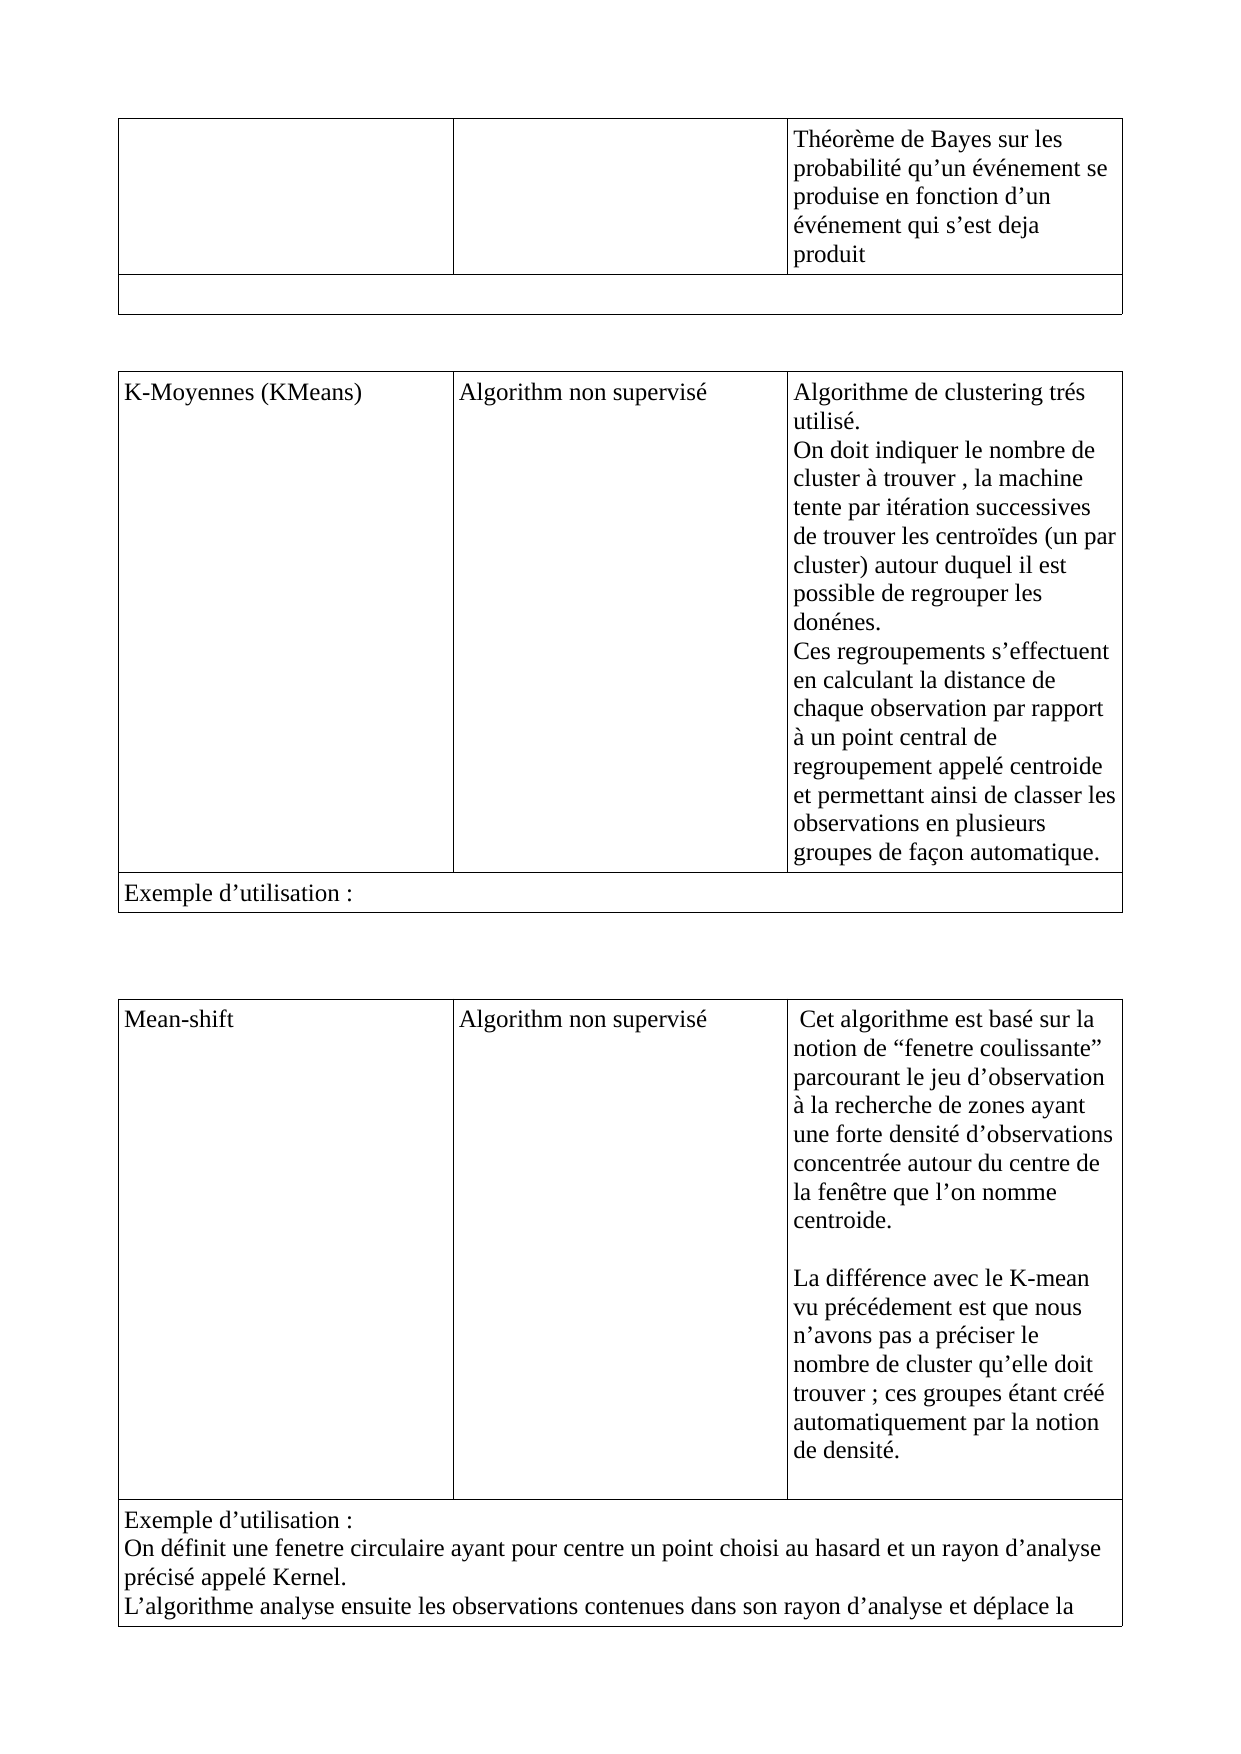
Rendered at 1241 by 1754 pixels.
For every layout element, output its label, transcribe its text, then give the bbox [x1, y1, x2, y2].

table_header Algorithm non supervisé [454, 1000, 787, 1499]
table_header K-Moyennes (KMeans) [119, 372, 453, 872]
table_header [119, 275, 1122, 314]
table_header Algorithm non supervisé [454, 372, 787, 872]
table_header Exemple d’utilisation : On définit une fenetre circulaire ayant pour centre un point choisi au hasard et un rayon d’analyse précisé appelé Kernel. L’algorithme analyse ensuite les observations contenues dans son rayon d’analyse et déplace la [119, 1500, 1122, 1626]
table_header Exemple d’utilisation : [119, 873, 1122, 912]
table_header Algorithme de clustering trés utilisé. On doit indiquer le nombre de cluster à trouver , la machine tente par itération successives de trouver les centroïdes (un par cluster) autour duquel il est possible de regrouper les donénes. Ces regroupements s’effectuent en calculant la distance de chaque observation par rapport à un point central de regroupement appelé centroide et permettant ainsi de classer les observations en plusieurs groupes de façon automatique. [788, 372, 1122, 872]
table_header Théorème de Bayes sur les probabilité qu’un événement se produise en fonction d’un événement qui s’est deja produit [788, 119, 1122, 273]
table_header Cet algorithme est basé sur la notion de “fenetre coulissante” parcourant le jeu d’observation à la recherche de zones ayant une forte densité d’observations concentrée autour du centre de la fenêtre que l’on nomme centroide. La différence avec le K-mean vu précédement est que nous n’avons pas a préciser le nombre de cluster qu’elle doit trouver ; ces groupes étant créé automatiquement par la notion de densité. [788, 1000, 1122, 1499]
table_header [119, 119, 453, 273]
table_header [454, 119, 787, 273]
table_header Mean-shift [119, 1000, 453, 1499]
